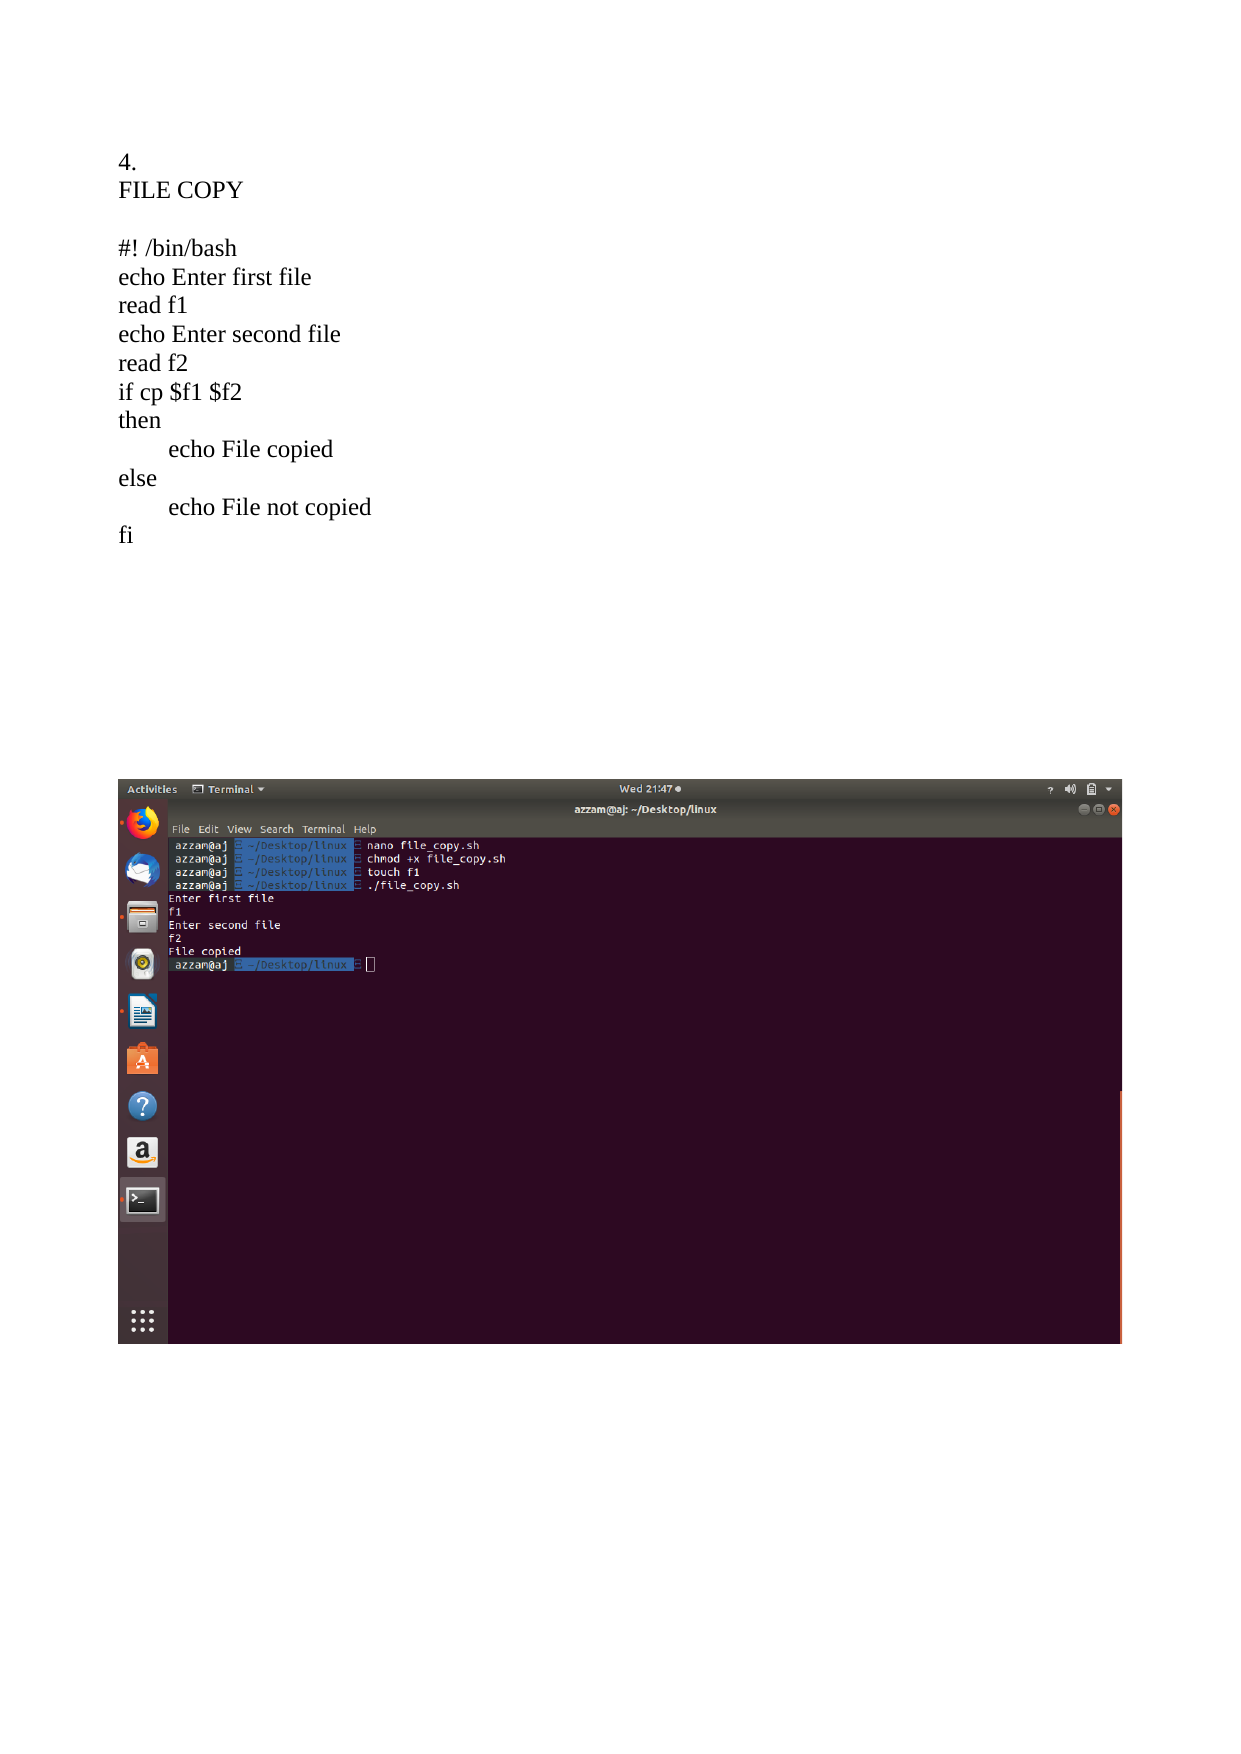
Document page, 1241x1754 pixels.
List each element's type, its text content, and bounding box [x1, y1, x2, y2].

picture [118, 779, 1123, 1344]
text if cp $f1 $f2 [118, 377, 1122, 406]
text echo File copied [118, 434, 1122, 463]
text fi [118, 521, 1122, 549]
text then [118, 406, 1122, 434]
text read f1 [118, 291, 1122, 319]
text echo Enter second file [118, 319, 1122, 348]
text #! /bin/bash [118, 233, 1122, 262]
text echo File not copied [118, 492, 1122, 521]
text FILE COPY [118, 176, 1122, 204]
text read f2 [118, 348, 1122, 377]
text echo Enter first file [118, 262, 1122, 291]
text 4. [118, 147, 1122, 176]
text else [118, 463, 1122, 492]
